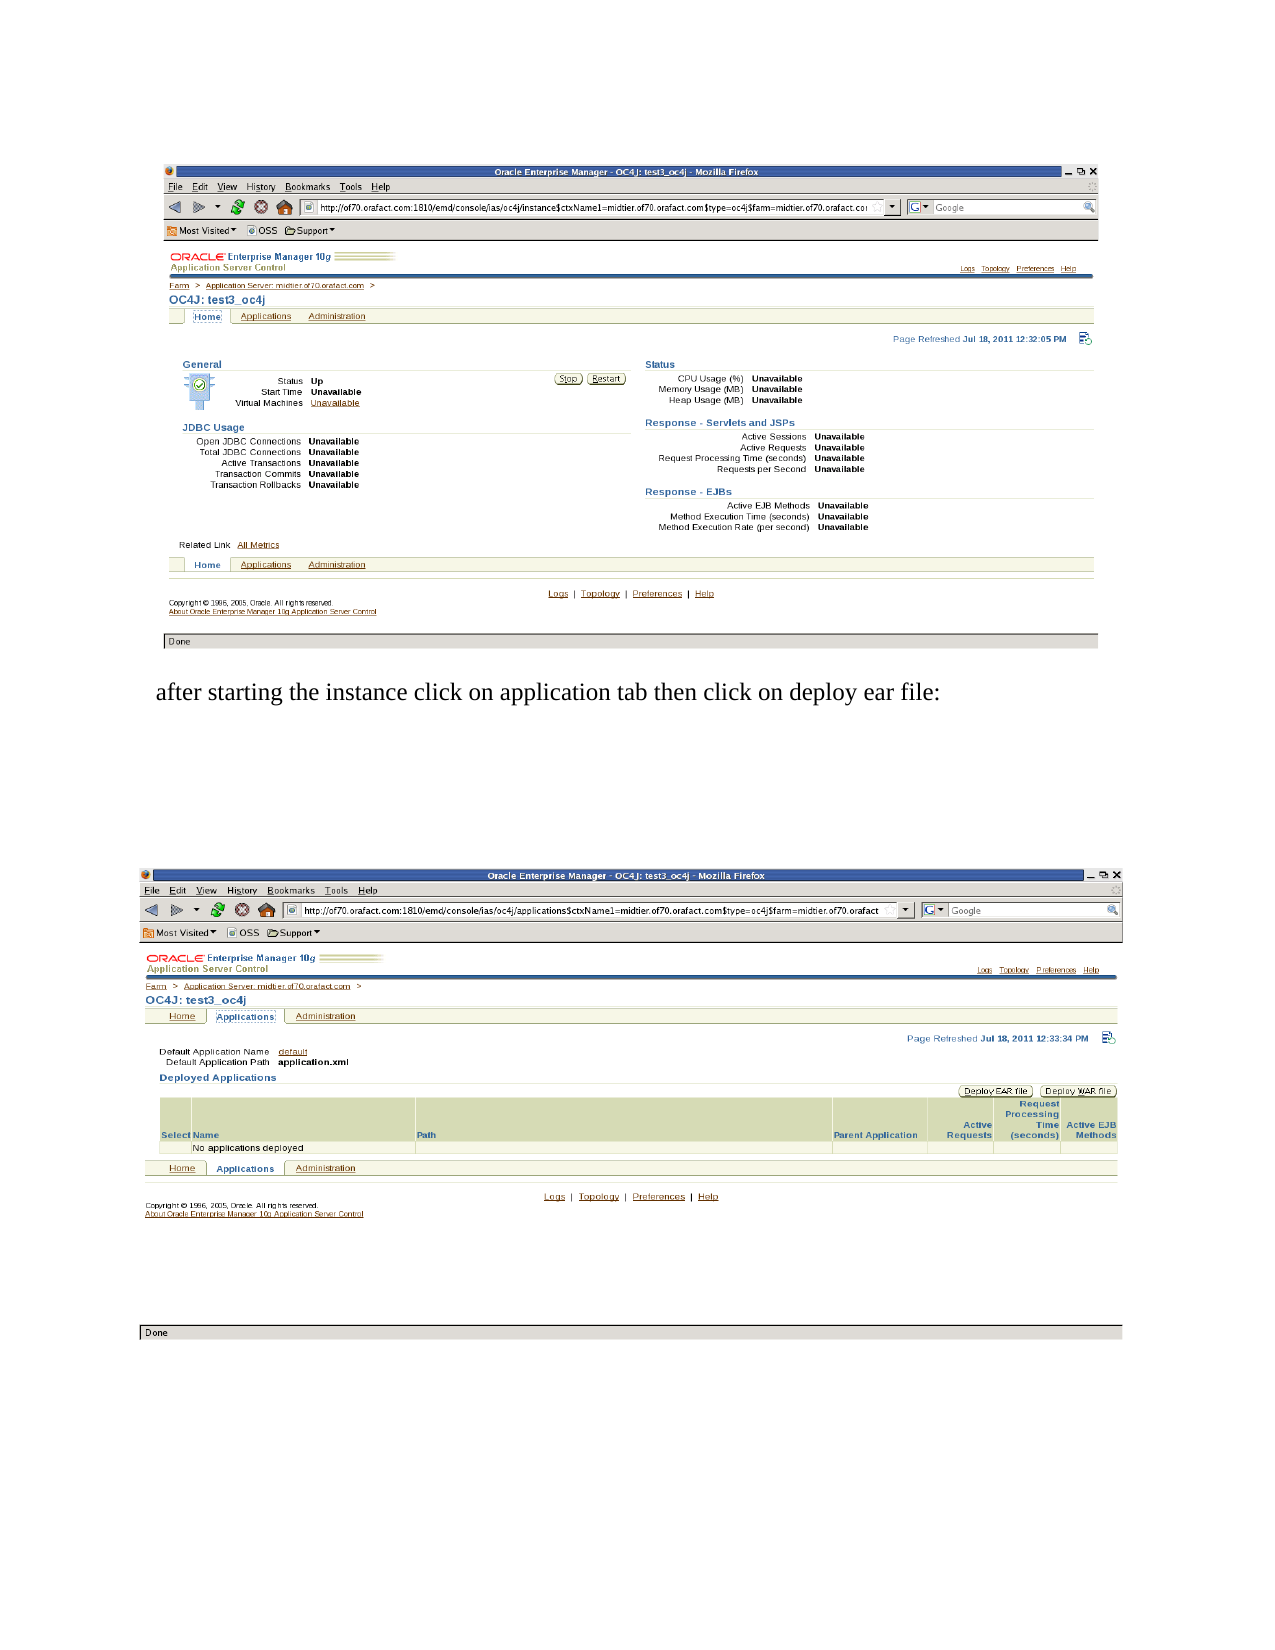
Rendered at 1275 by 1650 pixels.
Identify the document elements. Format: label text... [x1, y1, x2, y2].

picture [163, 164, 1099, 649]
text after starting the instance click on application tab then click on deploy ear file: [118, 677, 1157, 706]
picture [139, 868, 1123, 1340]
